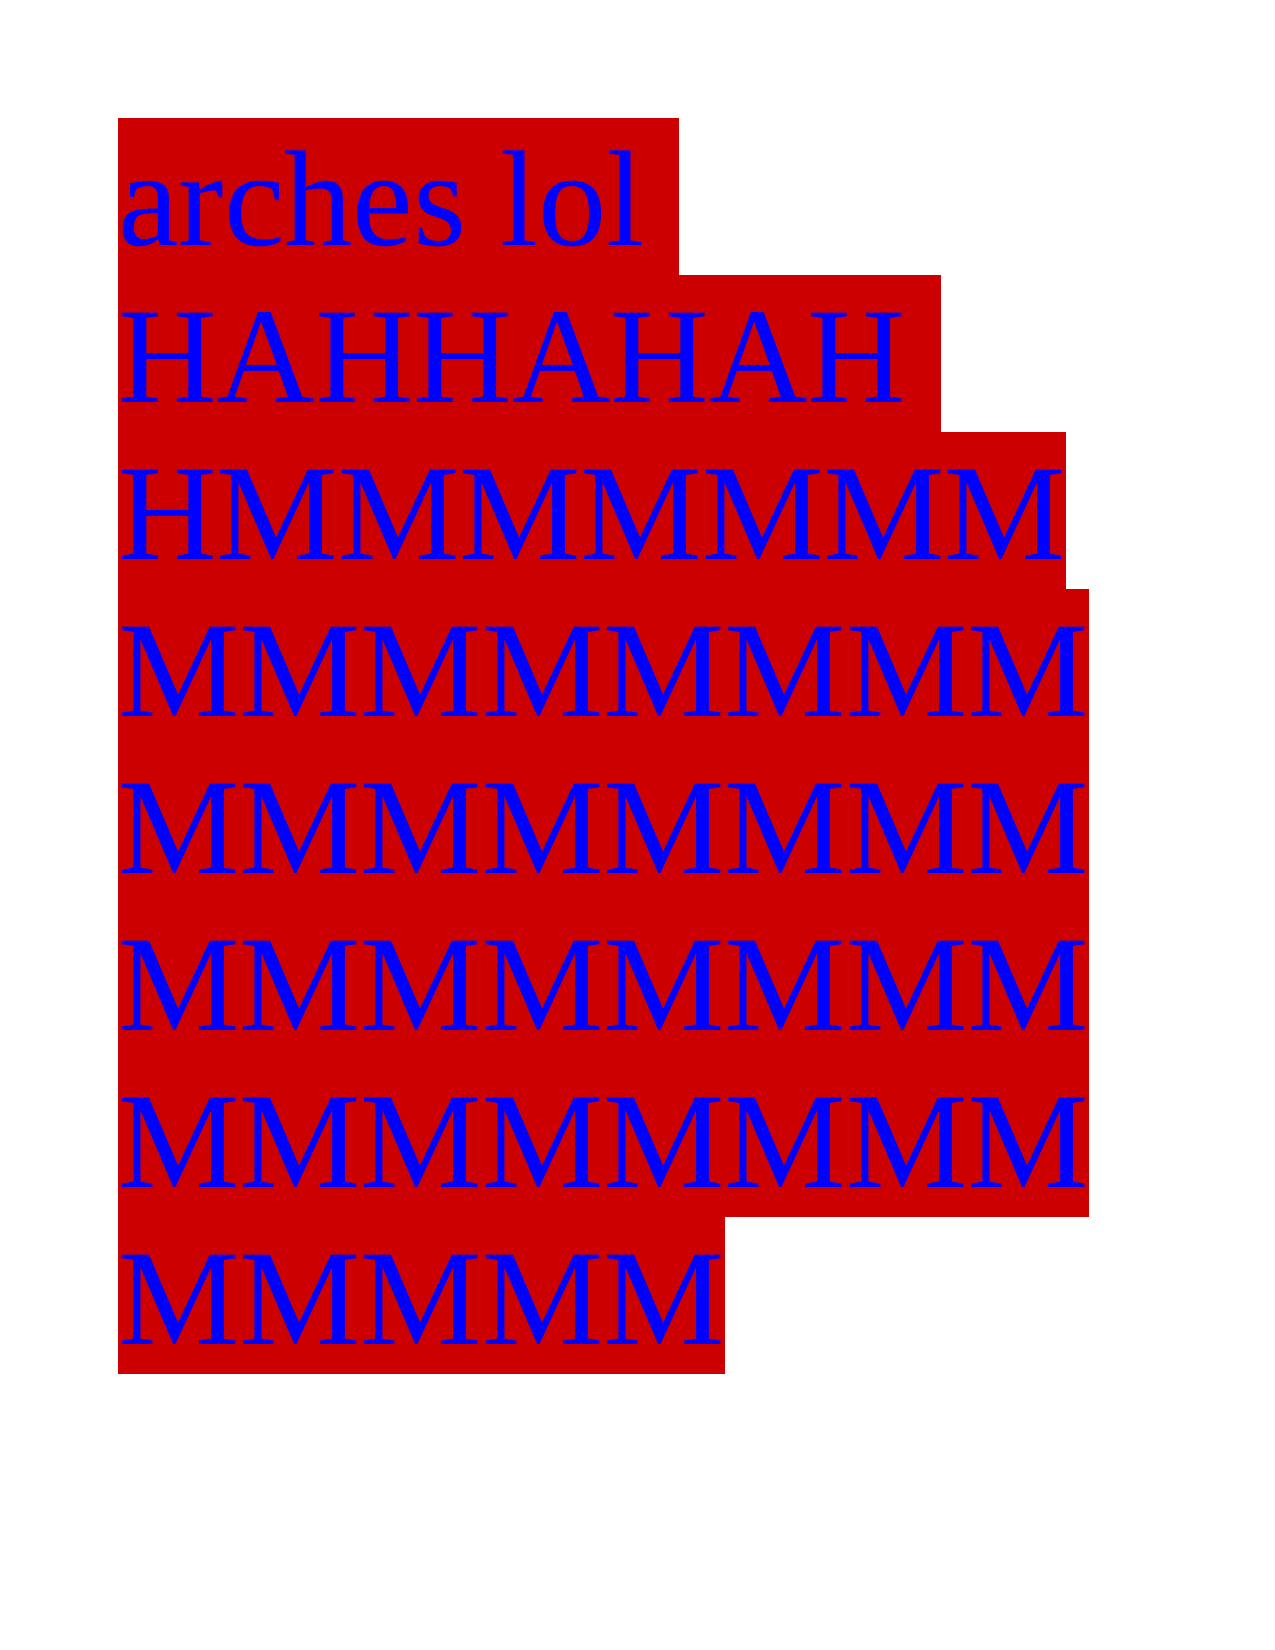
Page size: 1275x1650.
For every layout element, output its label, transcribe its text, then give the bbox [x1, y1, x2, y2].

text arches lol HAHHAHAH HMMMMMMMMMMMMMMMMMMMMMMMMMMMMMMMMMMMMMMMMMMMM [118, 118, 1157, 1531]
